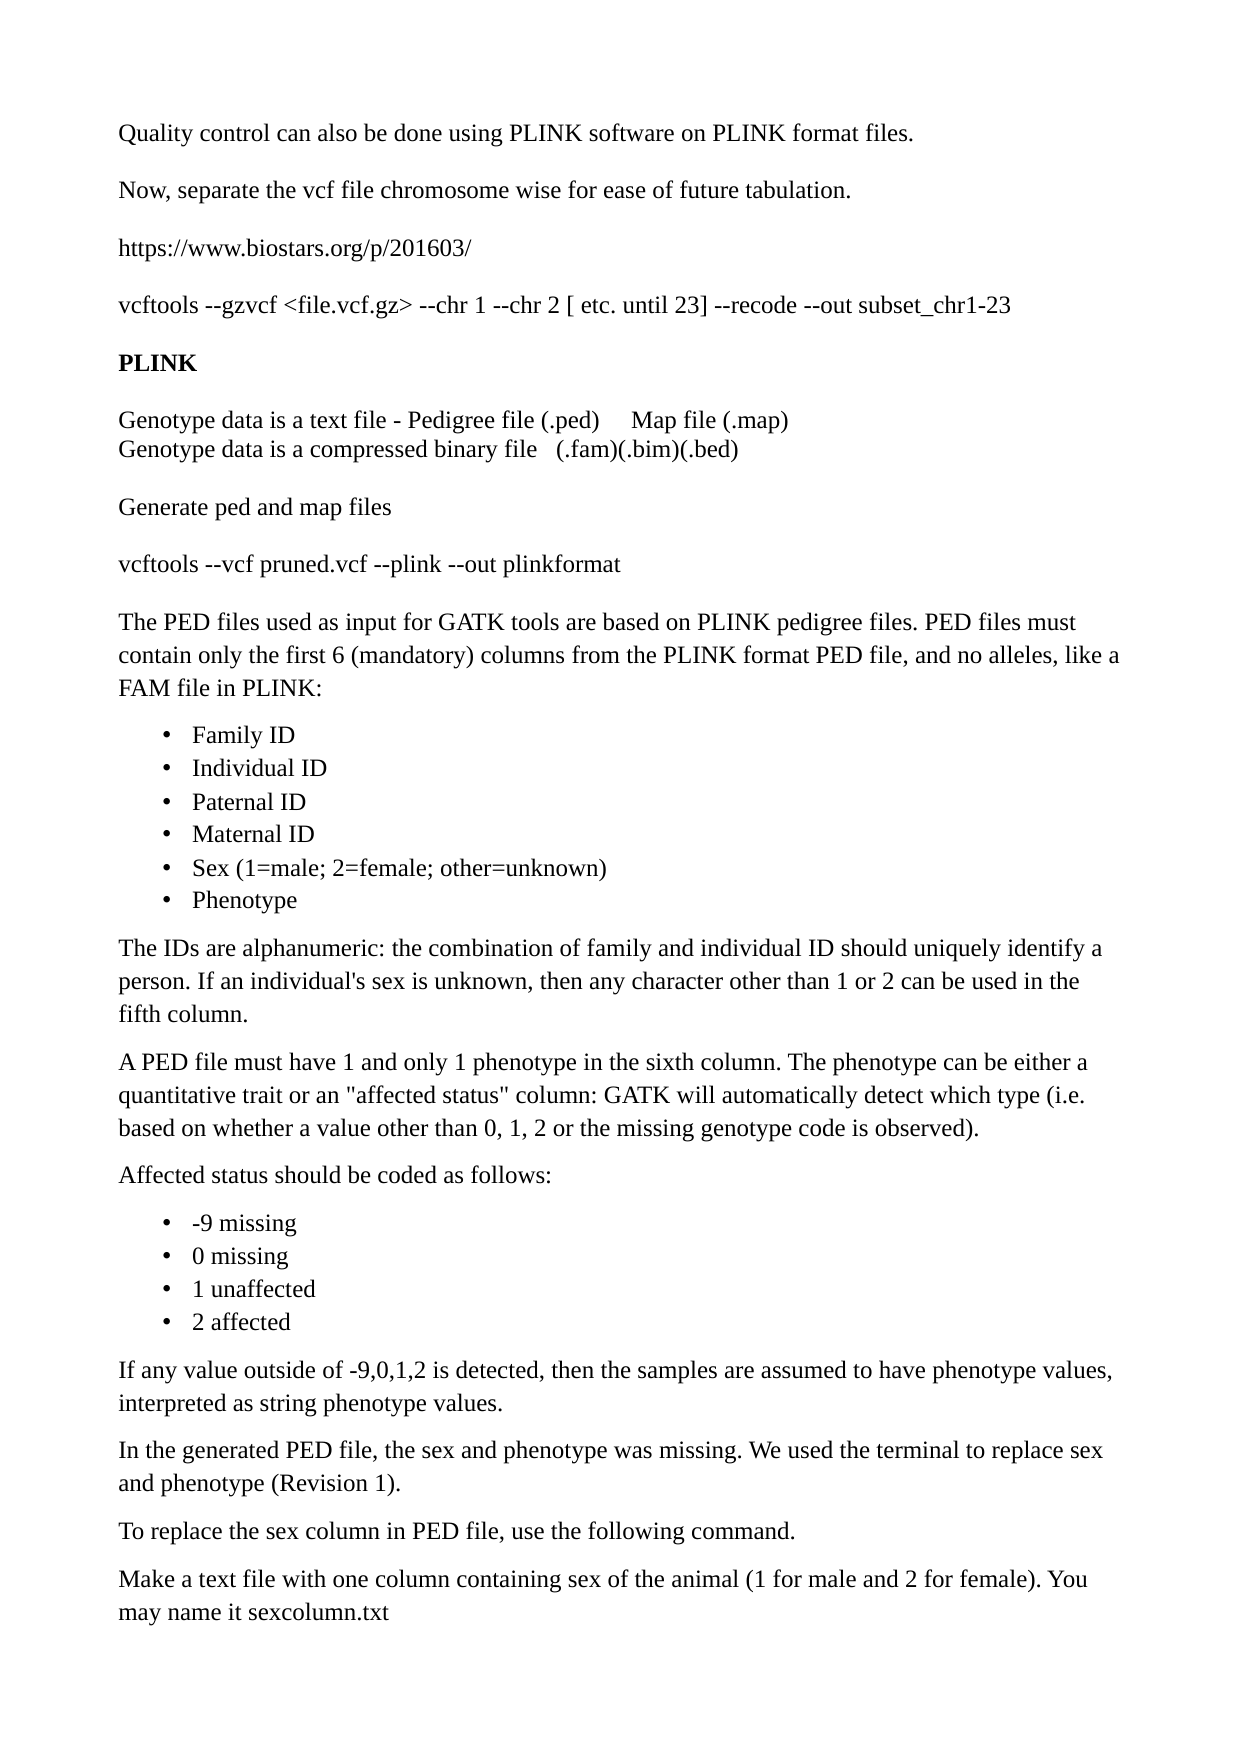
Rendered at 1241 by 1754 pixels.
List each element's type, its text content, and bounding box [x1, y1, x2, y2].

text Now, separate the vcf file chromosome wise for ease of future tabulation. [118, 176, 1122, 204]
list Maternal ID [162, 819, 1122, 848]
text vcftools --vcf pruned.vcf --plink --out plinkformat [118, 549, 1122, 578]
text The IDs are alphanumeric: the combination of family and individual ID should uniquely identify a person. If an individual's sex is unknown, then any character other than 1 or 2 can be used in the fifth column. [118, 933, 1122, 1028]
text A PED file must have 1 and only 1 phenotype in the sixth column. The phenotype can be either a quantitative trait or an "affected status" column: GATK will automatically detect which type (i.e. based on whether a value other than 0, 1, 2 or the missing genotype code is observed). [118, 1047, 1122, 1142]
text In the generated PED file, the sex and phenotype was missing. We used the terminal to replace sex and phenotype (Revision 1). [118, 1435, 1122, 1497]
text Affected status should be coded as follows: [118, 1161, 1122, 1189]
list Paternal ID [162, 787, 1122, 815]
text PLINK [118, 348, 1122, 377]
list -9 missing [162, 1208, 1122, 1237]
text https://www.biostars.org/p/201603/ [118, 233, 1122, 262]
list Phenotype [162, 886, 1122, 914]
text Quality control can also be done using PLINK software on PLINK format files. [118, 118, 1122, 147]
text Genotype data is a text file - Pedigree file (.ped) Map file (.map) [118, 406, 1122, 434]
list Individual ID [162, 753, 1122, 782]
text Make a text file with one column containing sex of the animal (1 for male and 2 for female). You may name it sexcolumn.txt [118, 1564, 1122, 1625]
list 0 missing [162, 1241, 1122, 1270]
text To replace the sex column in PED file, use the following command. [118, 1516, 1122, 1545]
text The PED files used as input for GATK tools are based on PLINK pedigree files. PED files must contain only the first 6 (mandatory) columns from the PLINK format PED file, and no alleles, like a FAM file in PLINK: [118, 607, 1122, 702]
list 1 unaffected [162, 1274, 1122, 1303]
list 2 affected [162, 1307, 1122, 1336]
text vcftools --gzvcf <file.vcf.gz> --chr 1 --chr 2 [ etc. until 23] --recode --out subset_chr1-23 [118, 291, 1122, 319]
text Generate ped and map files [118, 492, 1122, 521]
text If any value outside of -9,0,1,2 is detected, then the samples are assumed to have phenotype values, interpreted as string phenotype values. [118, 1355, 1122, 1417]
text Genotype data is a compressed binary file (.fam)(.bim)(.bed) [118, 434, 1122, 463]
list Sex (1=male; 2=female; other=unknown) [162, 853, 1122, 881]
list Family ID [162, 721, 1122, 749]
